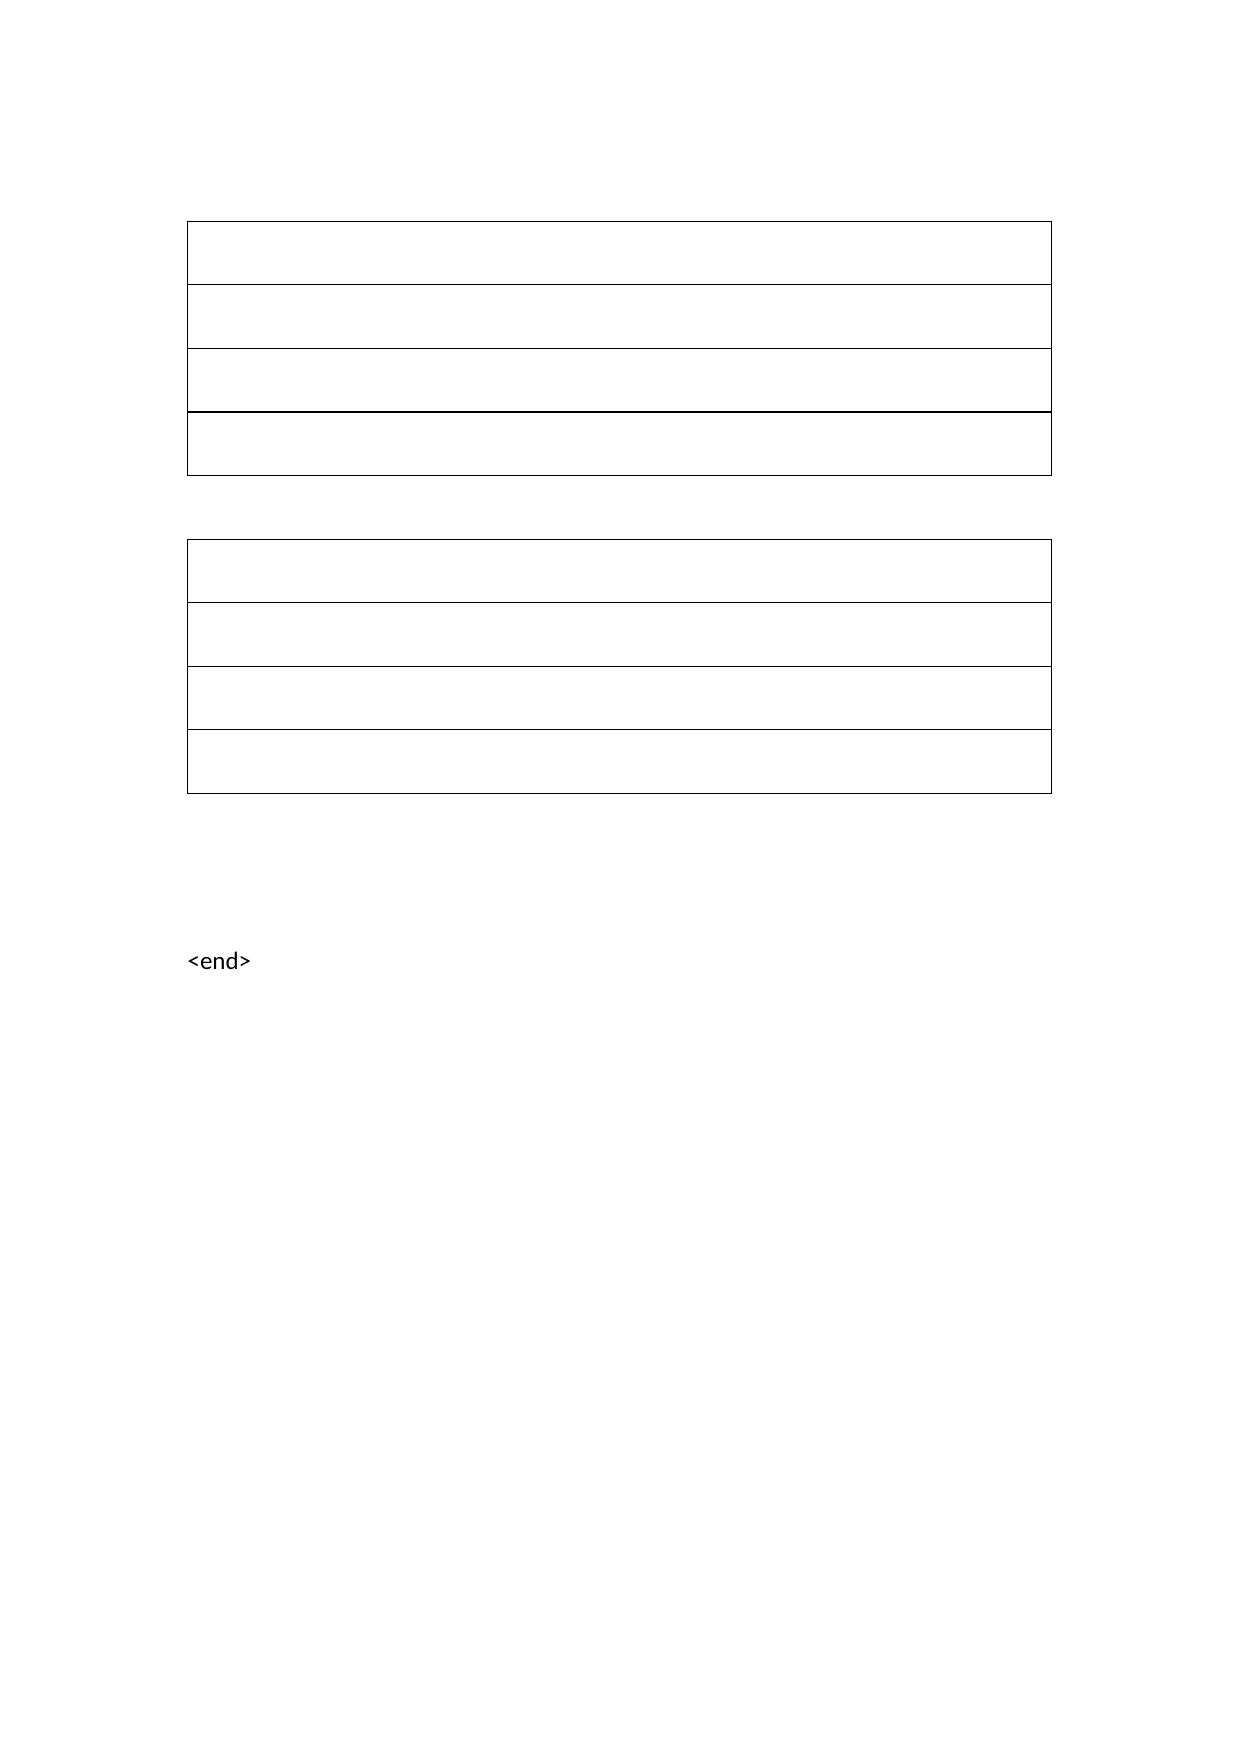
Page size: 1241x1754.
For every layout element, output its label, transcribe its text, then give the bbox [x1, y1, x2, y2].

text <end> [187, 919, 1053, 981]
table_cell [188, 667, 1051, 729]
table_header [188, 540, 1051, 602]
table_header [188, 222, 1051, 284]
table_cell [188, 603, 1051, 666]
table_cell [188, 413, 1051, 475]
table_cell [188, 730, 1051, 793]
table_cell [188, 349, 1051, 411]
table_cell [188, 285, 1051, 348]
